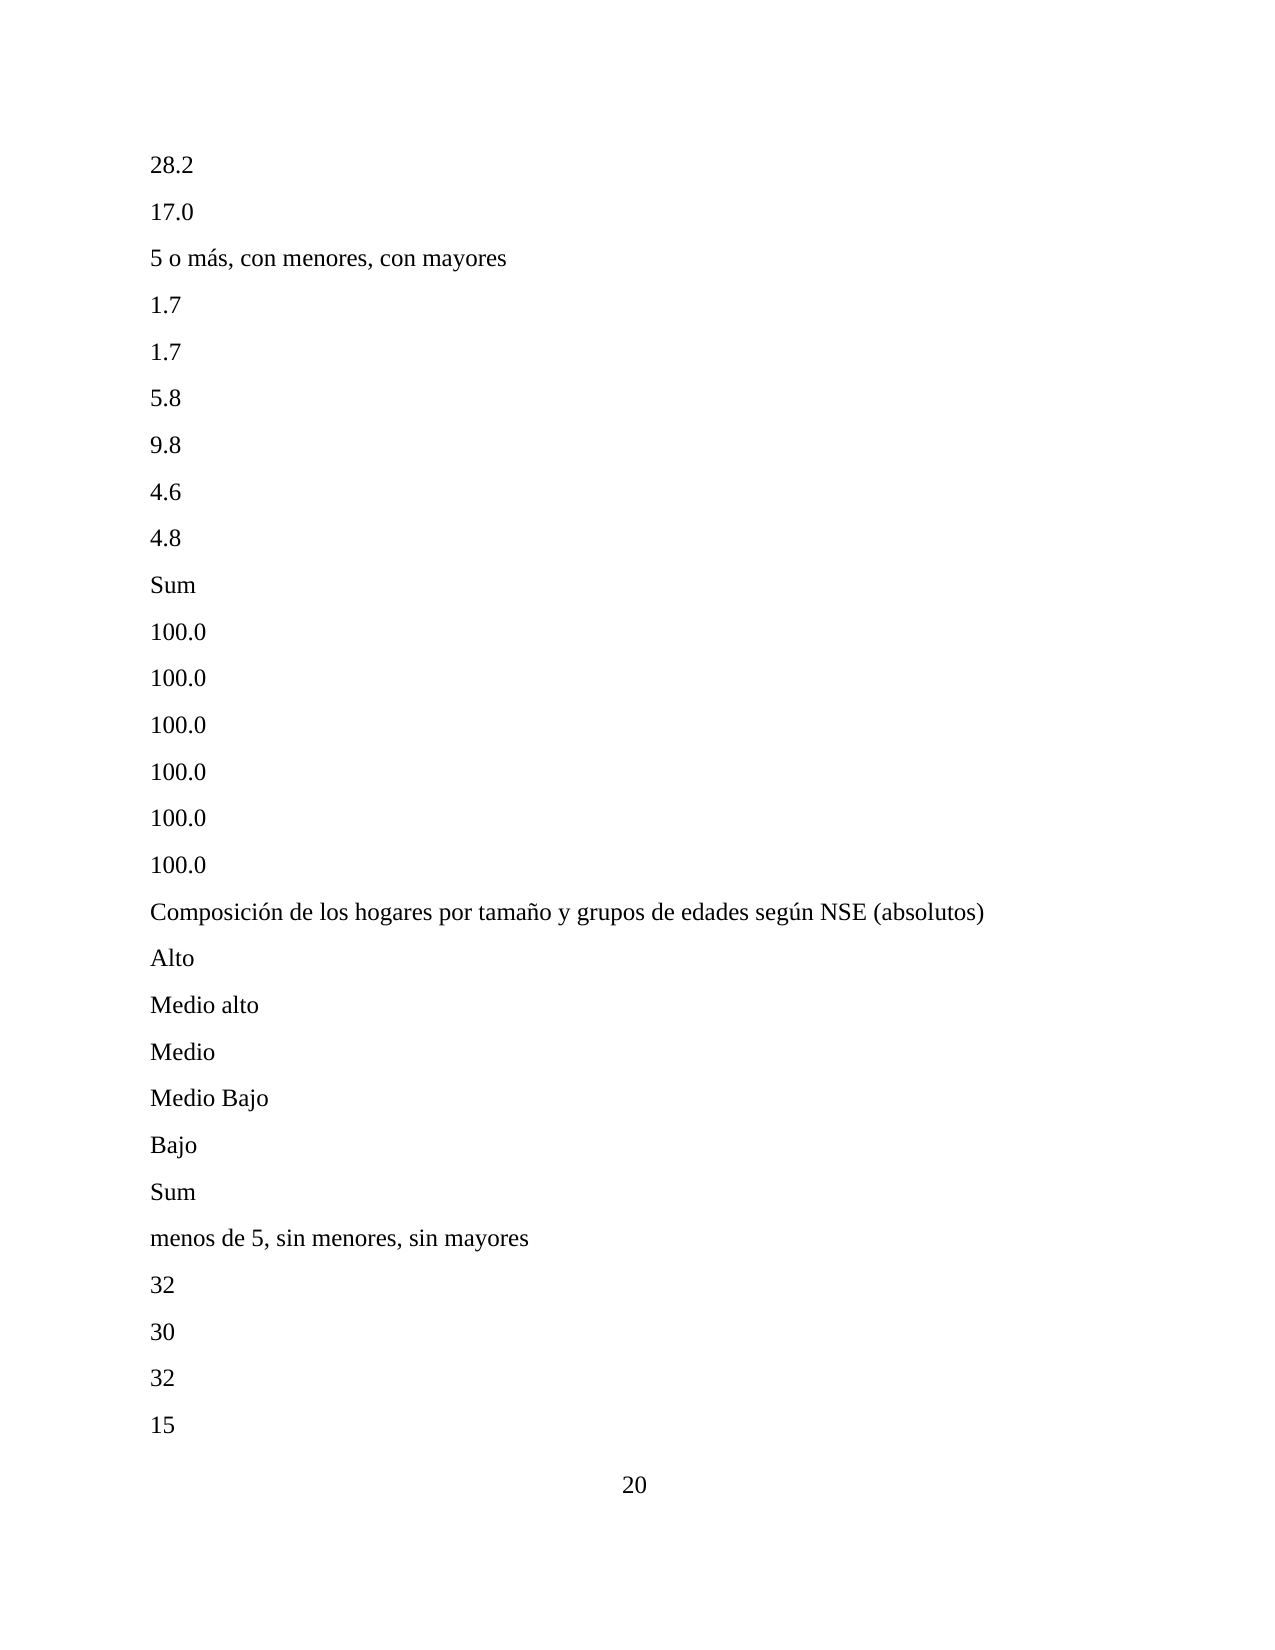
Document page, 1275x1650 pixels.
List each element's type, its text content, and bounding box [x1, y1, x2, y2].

text 4.8 [150, 523, 1125, 552]
text Medio [150, 1037, 1125, 1065]
text 30 [150, 1317, 1125, 1345]
text 100.0 [150, 757, 1125, 785]
text Alto [150, 943, 1125, 972]
text Medio alto [150, 990, 1125, 1019]
text menos de 5, sin menores, sin mayores [150, 1223, 1125, 1252]
text 1.7 [150, 290, 1125, 319]
text Composición de los hogares por tamaño y grupos de edades según NSE (absolutos) [150, 897, 1125, 925]
text 28.2 [150, 150, 1125, 179]
text 1.7 [150, 337, 1125, 365]
text Sum [150, 1177, 1125, 1205]
text Medio Bajo [150, 1083, 1125, 1112]
text 100.0 [150, 803, 1125, 832]
text 100.0 [150, 617, 1125, 645]
text Sum [150, 570, 1125, 599]
text Bajo [150, 1130, 1125, 1159]
text 100.0 [150, 850, 1125, 879]
text 17.0 [150, 197, 1125, 225]
text 9.8 [150, 430, 1125, 459]
text 15 [150, 1410, 1125, 1439]
text 5.8 [150, 383, 1125, 412]
text 100.0 [150, 663, 1125, 692]
text 32 [150, 1270, 1125, 1299]
text 5 o más, con menores, con mayores [150, 243, 1125, 272]
text 100.0 [150, 710, 1125, 739]
text 32 [150, 1363, 1125, 1392]
text 4.6 [150, 477, 1125, 505]
